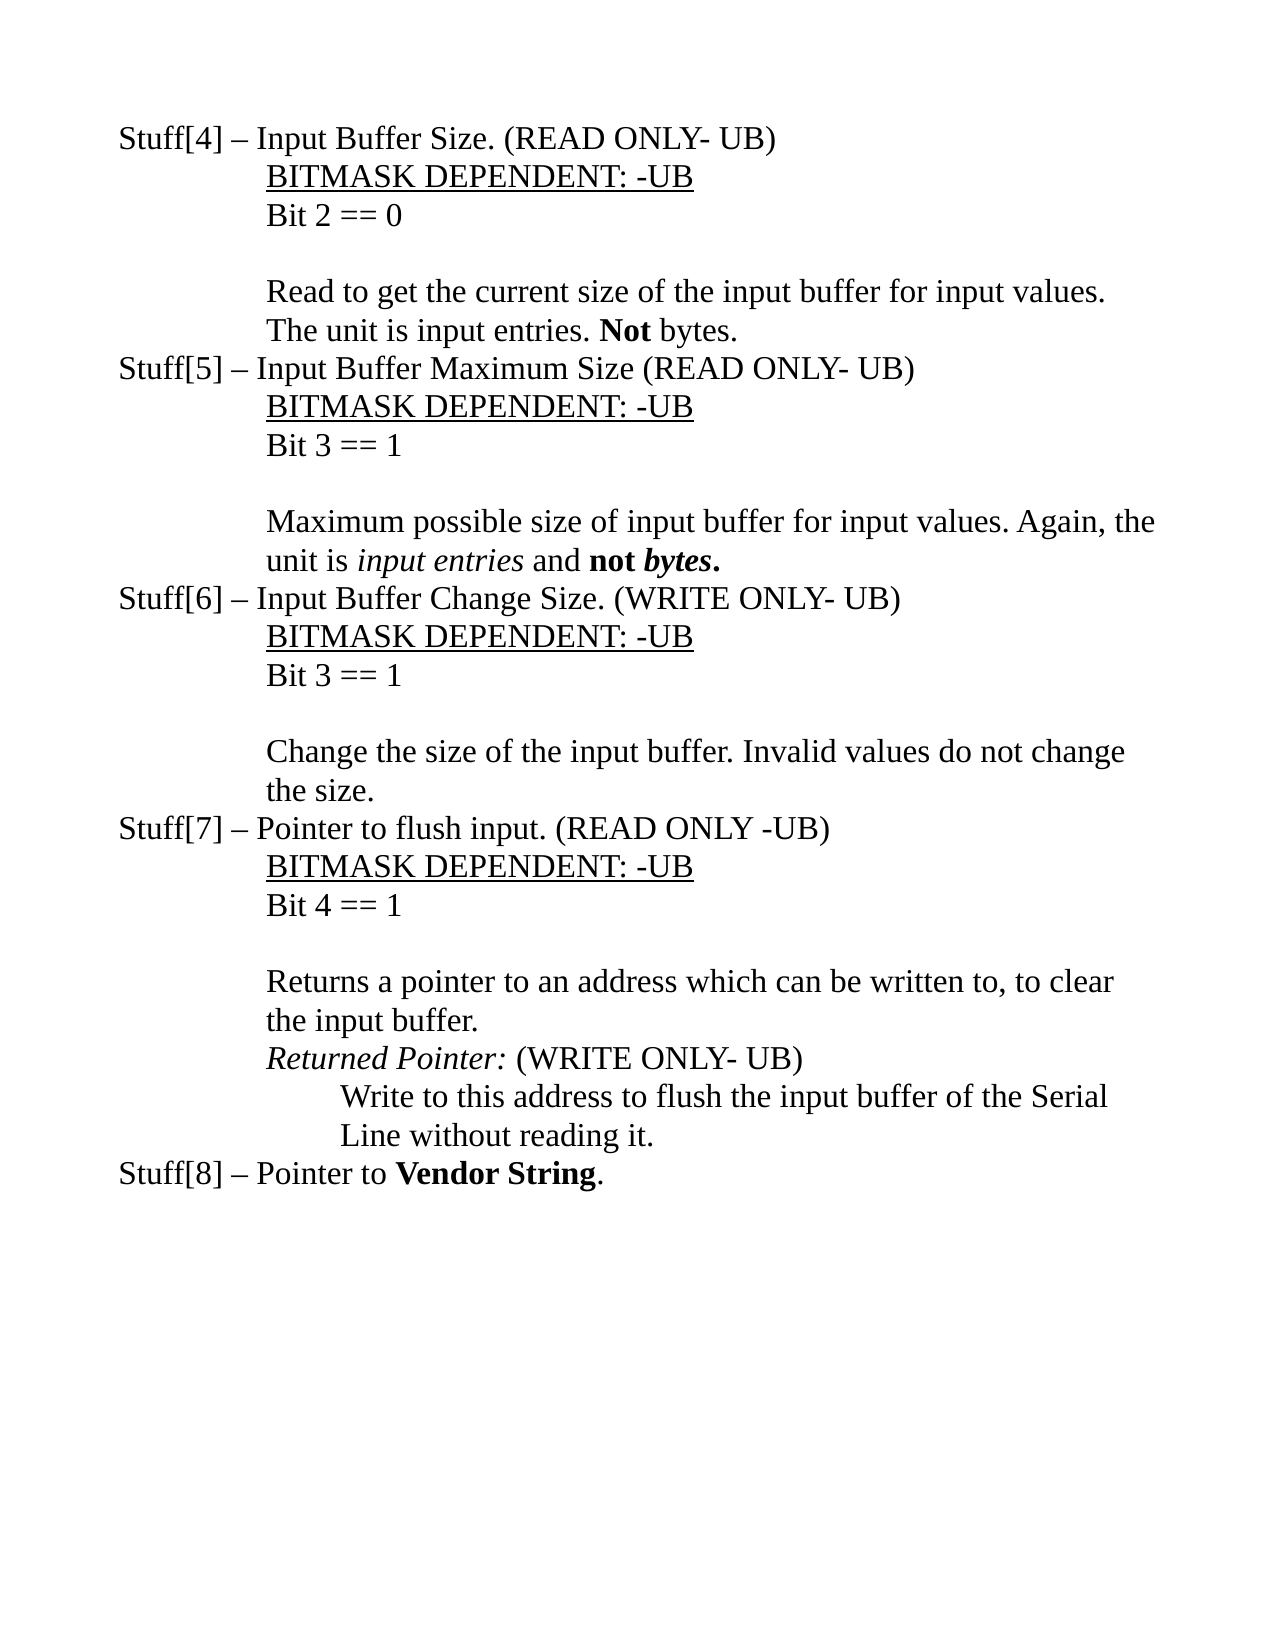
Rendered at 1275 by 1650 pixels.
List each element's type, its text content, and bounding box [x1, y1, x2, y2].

text BITMASK DEPENDENT: -UB [118, 616, 1157, 655]
text Returned Pointer: (WRITE ONLY- UB) [118, 1038, 1157, 1076]
text Stuff[6] – Input Buffer Change Size. (WRITE ONLY- UB) [118, 578, 1157, 616]
text BITMASK DEPENDENT: -UB [118, 156, 1157, 195]
text Stuff[5] – Input Buffer Maximum Size (READ ONLY- UB) [118, 348, 1157, 386]
text Write to this address to flush the input buffer of the Serial Line without reading it. [118, 1076, 1157, 1153]
text Maximum possible size of input buffer for input values. Again, the unit is input entries and not bytes. [118, 501, 1157, 578]
text Change the size of the input buffer. Invalid values do not change the size. [118, 731, 1157, 808]
text Bit 4 == 1 [118, 885, 1157, 923]
text Stuff[8] – Pointer to Vendor String. [118, 1153, 1157, 1191]
text Bit 3 == 1 [118, 425, 1157, 463]
text BITMASK DEPENDENT: -UB [118, 846, 1157, 885]
text Bit 3 == 1 [118, 655, 1157, 693]
text Bit 2 == 0 [118, 195, 1157, 233]
text Returns a pointer to an address which can be written to, to clear the input buffer. [118, 961, 1157, 1038]
text Stuff[7] – Pointer to flush input. (READ ONLY -UB) [118, 808, 1157, 846]
text Read to get the current size of the input buffer for input values. The unit is input entries. Not bytes. [118, 271, 1157, 348]
text Stuff[4] – Input Buffer Size. (READ ONLY- UB) [118, 118, 1157, 156]
text BITMASK DEPENDENT: -UB [118, 386, 1157, 425]
